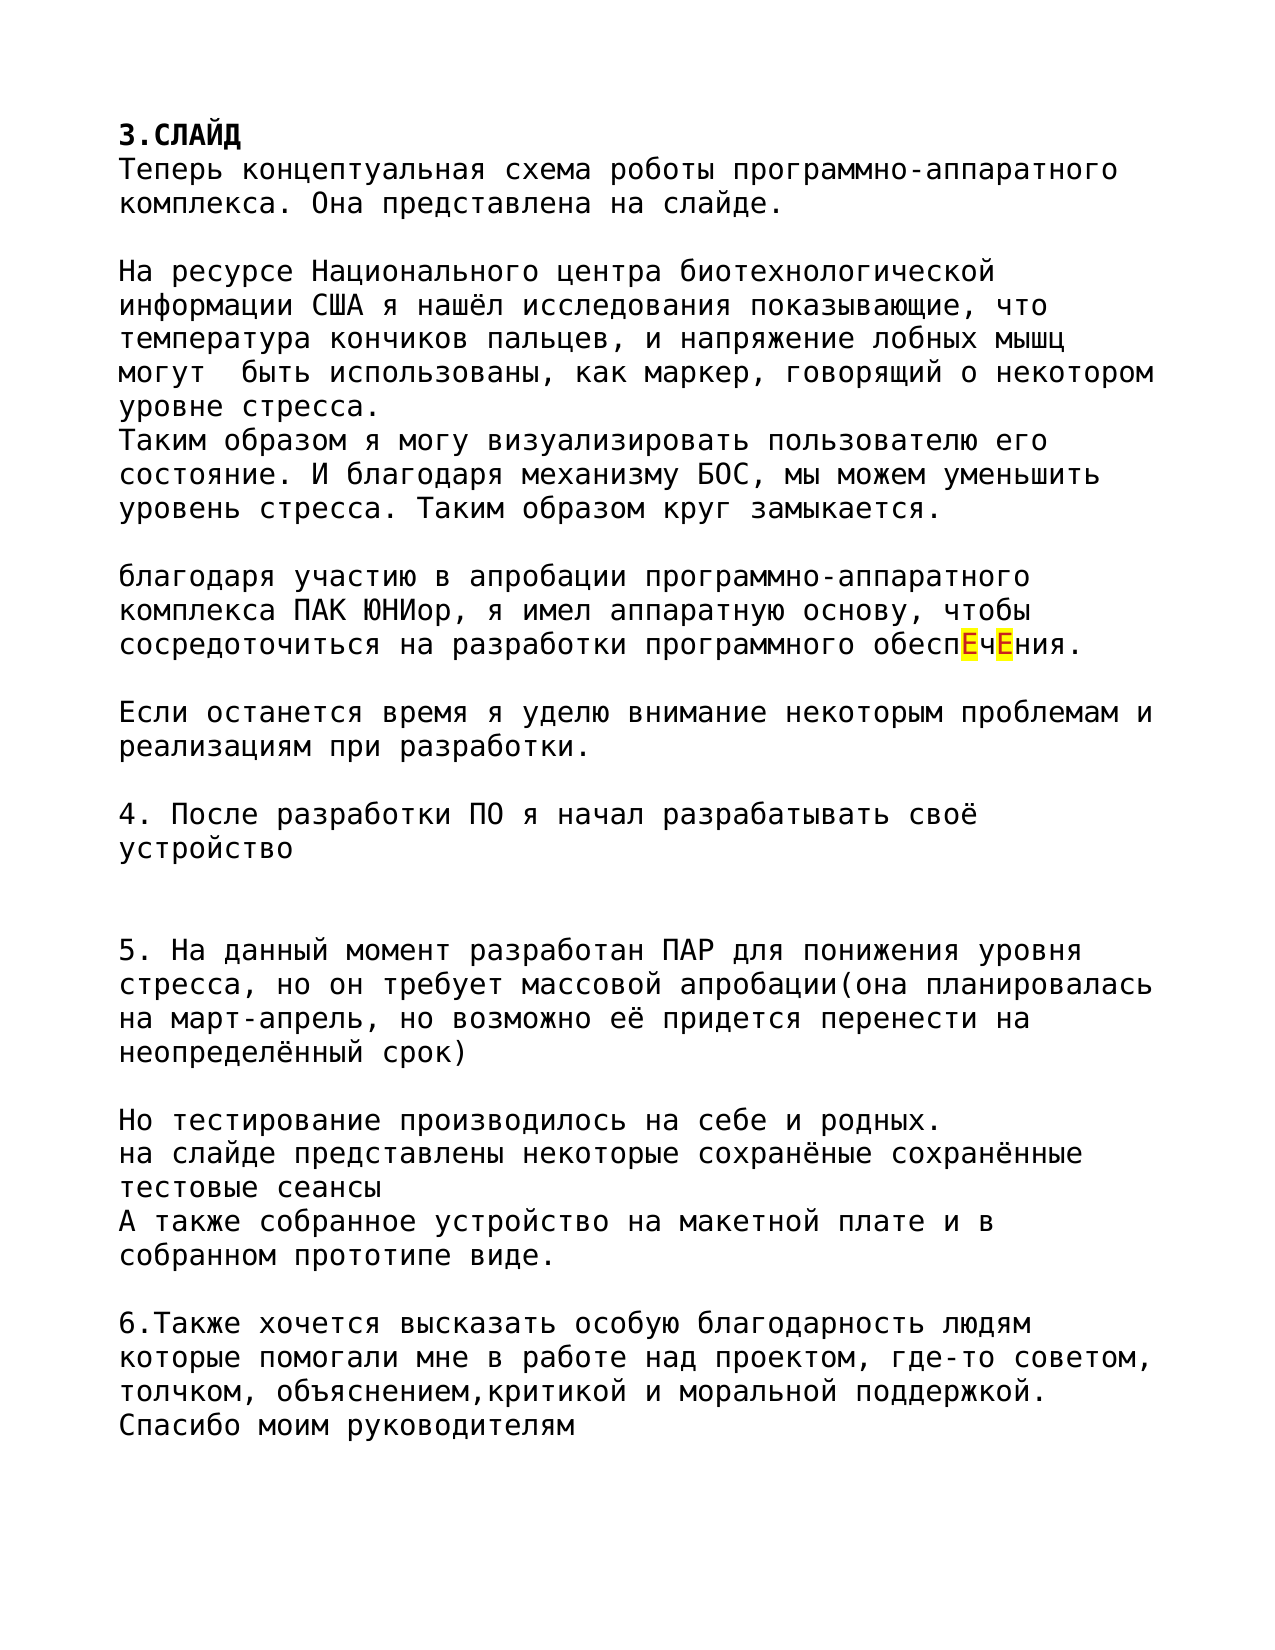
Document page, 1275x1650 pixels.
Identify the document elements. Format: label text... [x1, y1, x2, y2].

text 6.Также хочется высказать особую благодарность людям которые помогали мне в работе над проектом, где-то советом, толчком, объяснением,критикой и моральной поддержкой. [118, 1307, 1157, 1408]
text А также собранное устройство на макетной плате и в собранном прототипе виде. [118, 1205, 1157, 1273]
text 5. На данный момент разработан ПАР для понижения уровня стресса, но он требует массовой апробации(она планировалась на март-апрель, но возможно её придется перенести на неопределённый срок) [118, 933, 1157, 1069]
text на слайде представлены некоторые сохранёные сохранённые тестовые сеансы [118, 1137, 1157, 1205]
text Спасибо моим руководителям [118, 1408, 1157, 1442]
text Но тестирование производилось на себе и родных. [118, 1103, 1157, 1137]
text 3.СЛАЙД [118, 118, 1157, 152]
text Если останется время я уделю внимание некоторым проблемам и реализациям при разработки. [118, 695, 1157, 763]
text Теперь концептуальная схема роботы программно-аппаратного комплекса. Она представлена на слайде. [118, 152, 1157, 220]
text Таким образом я могу визуализировать пользователю его состояние. И благодаря механизму БОС, мы можем уменьшить уровень стресса. Таким образом круг замыкается. [118, 424, 1157, 526]
text На ресурсе Национального центра биотехнологической информации США я нашёл исследования показывающие, что температура кончиков пальцев, и напряжение лобных мышц могут быть использованы, как маркер, говорящий о некотором уровне стресса. [118, 254, 1157, 424]
text благодаря участию в апробации программно-аппаратного комплекса ПАК ЮНИор, я имел аппаратную основу, чтобы сосредоточиться на разработки программного обеспЕчЕния. [118, 559, 1157, 661]
text 4. После разработки ПО я начал разрабатывать своё устройство [118, 797, 1157, 865]
